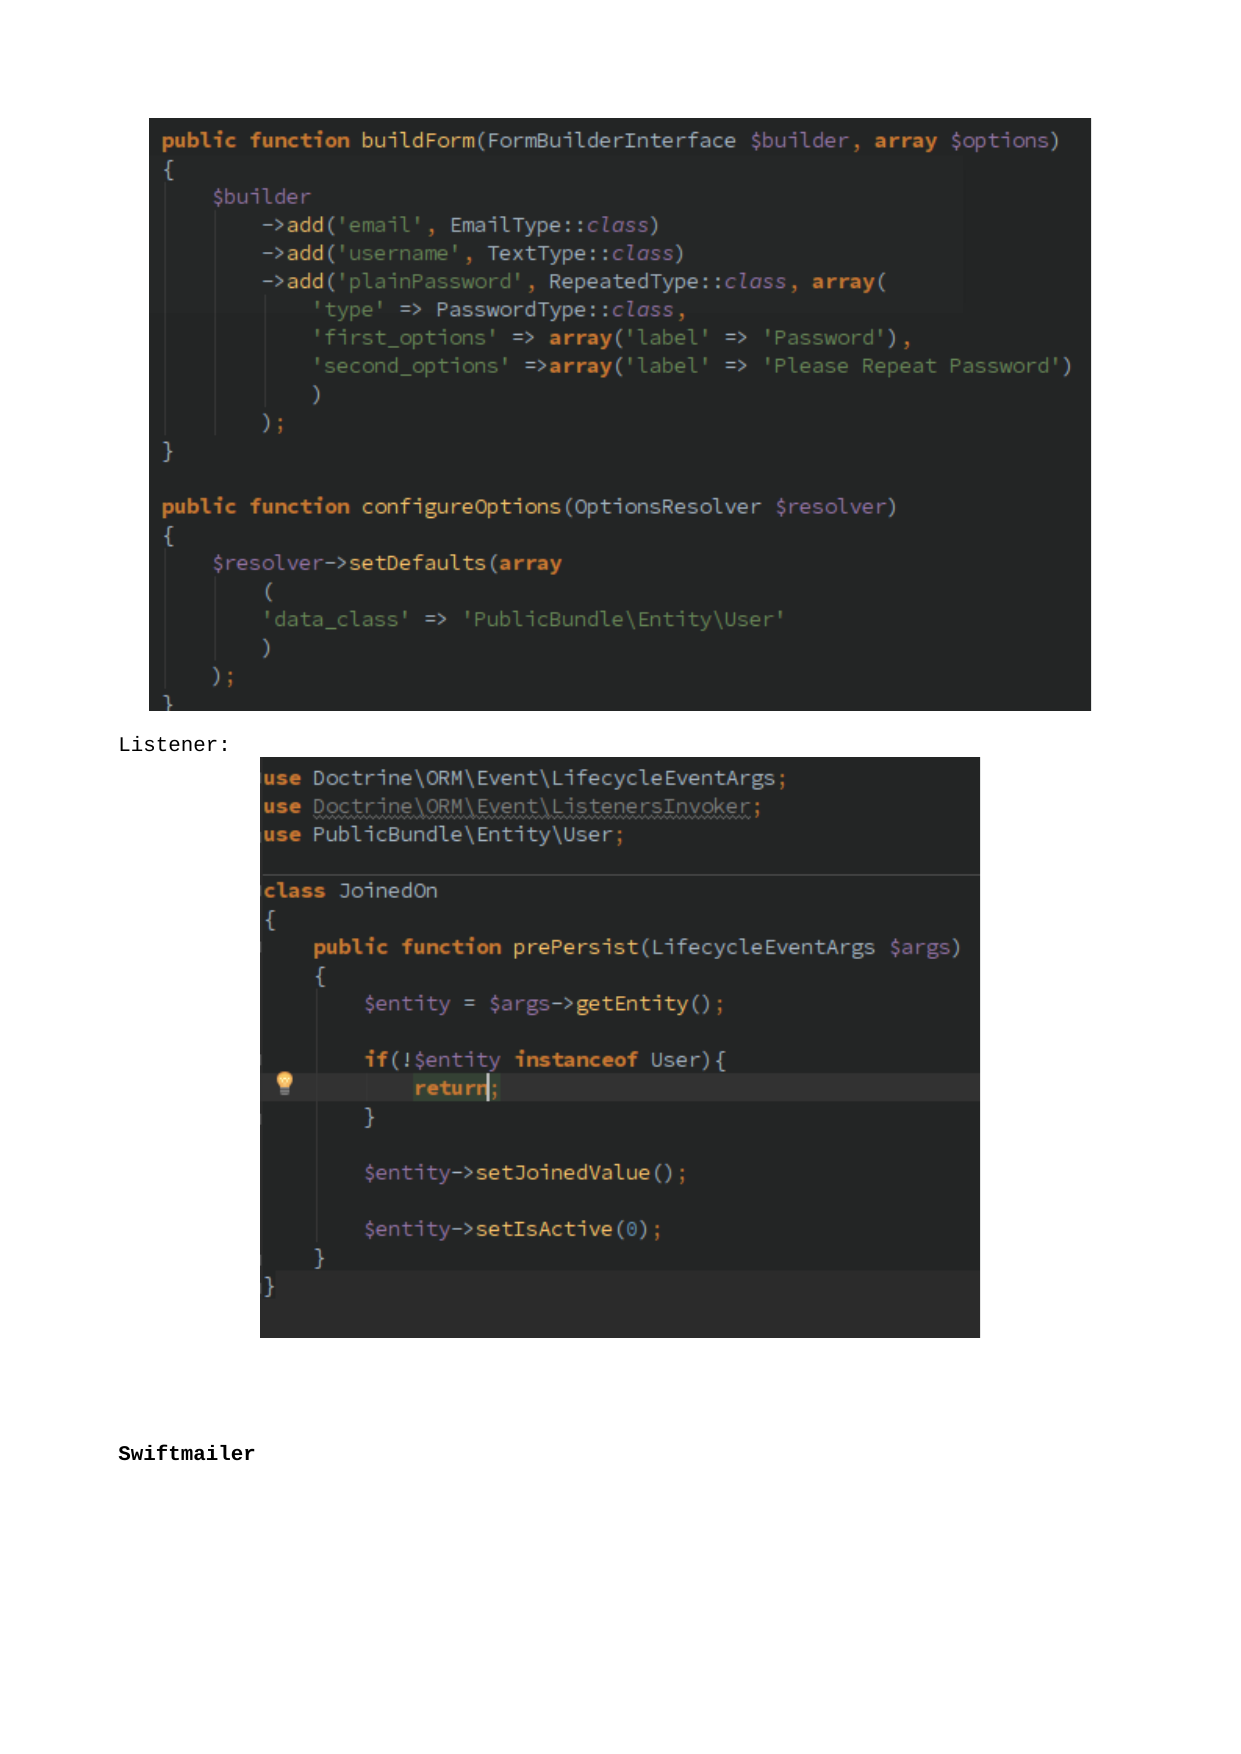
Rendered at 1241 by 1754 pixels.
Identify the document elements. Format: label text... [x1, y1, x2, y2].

picture [260, 757, 981, 1338]
text Swiftmailer [118, 1443, 1122, 1467]
picture [149, 118, 1092, 711]
text Listener: [118, 734, 1122, 758]
